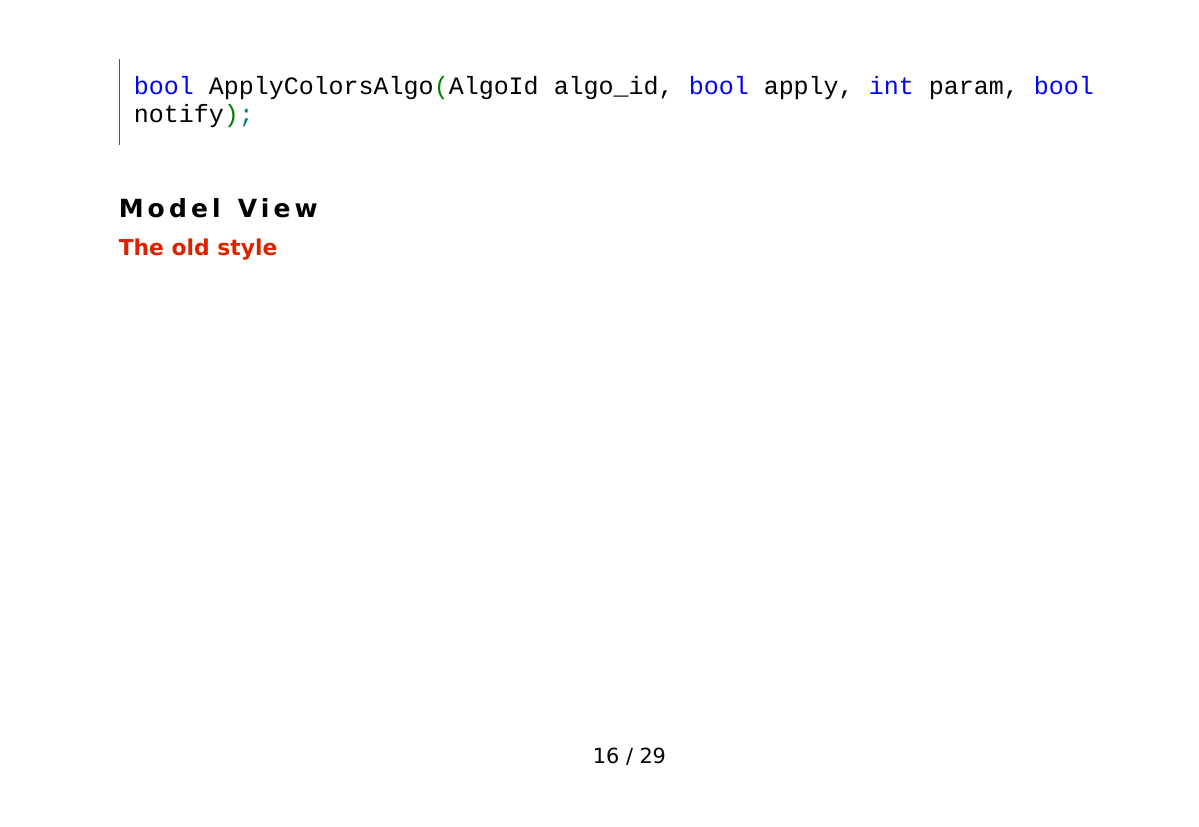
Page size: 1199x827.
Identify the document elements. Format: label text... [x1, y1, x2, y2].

text The old style [118, 235, 1140, 261]
text bool ApplyColorsAlgo(AlgoId algo_id, bool apply, int param, bool notify); [118, 58, 1140, 145]
title Model View [118, 194, 1140, 223]
